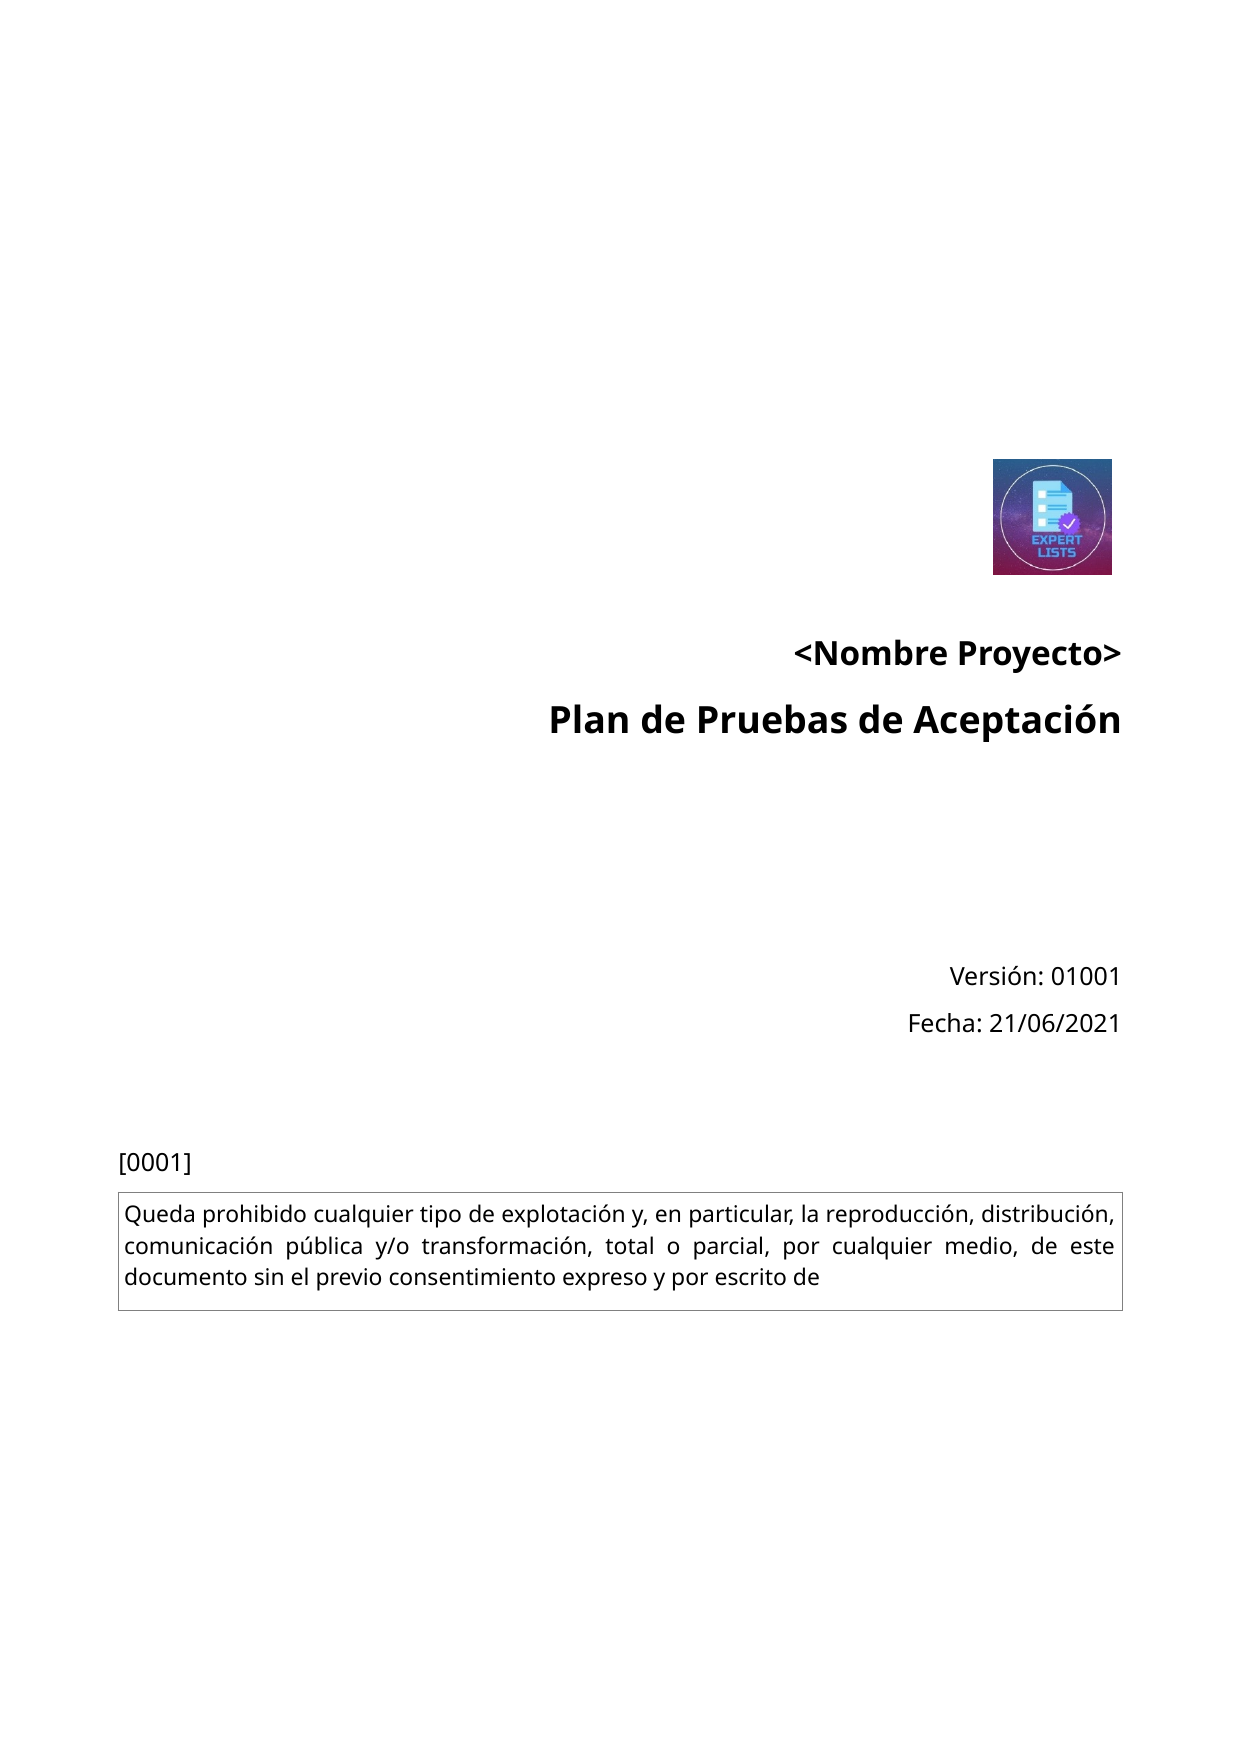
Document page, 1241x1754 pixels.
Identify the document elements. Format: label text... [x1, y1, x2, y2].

text [0001] [118, 1145, 1122, 1179]
text Versión: 0001 [118, 959, 1122, 993]
text Plan de Pruebas de Aceptación [118, 693, 1122, 744]
text Fecha: 21/06/2021 [118, 1005, 1122, 1039]
table_header Queda prohibido cualquier tipo de explotación y, en particular, la reproducción, distribución, comunicación pública y/o transformación, total o parcial, por cualquier medio, de este documento sin el previo consentimiento expreso y por escrito de [119, 1193, 1122, 1310]
text <Expert List> [118, 630, 1122, 675]
